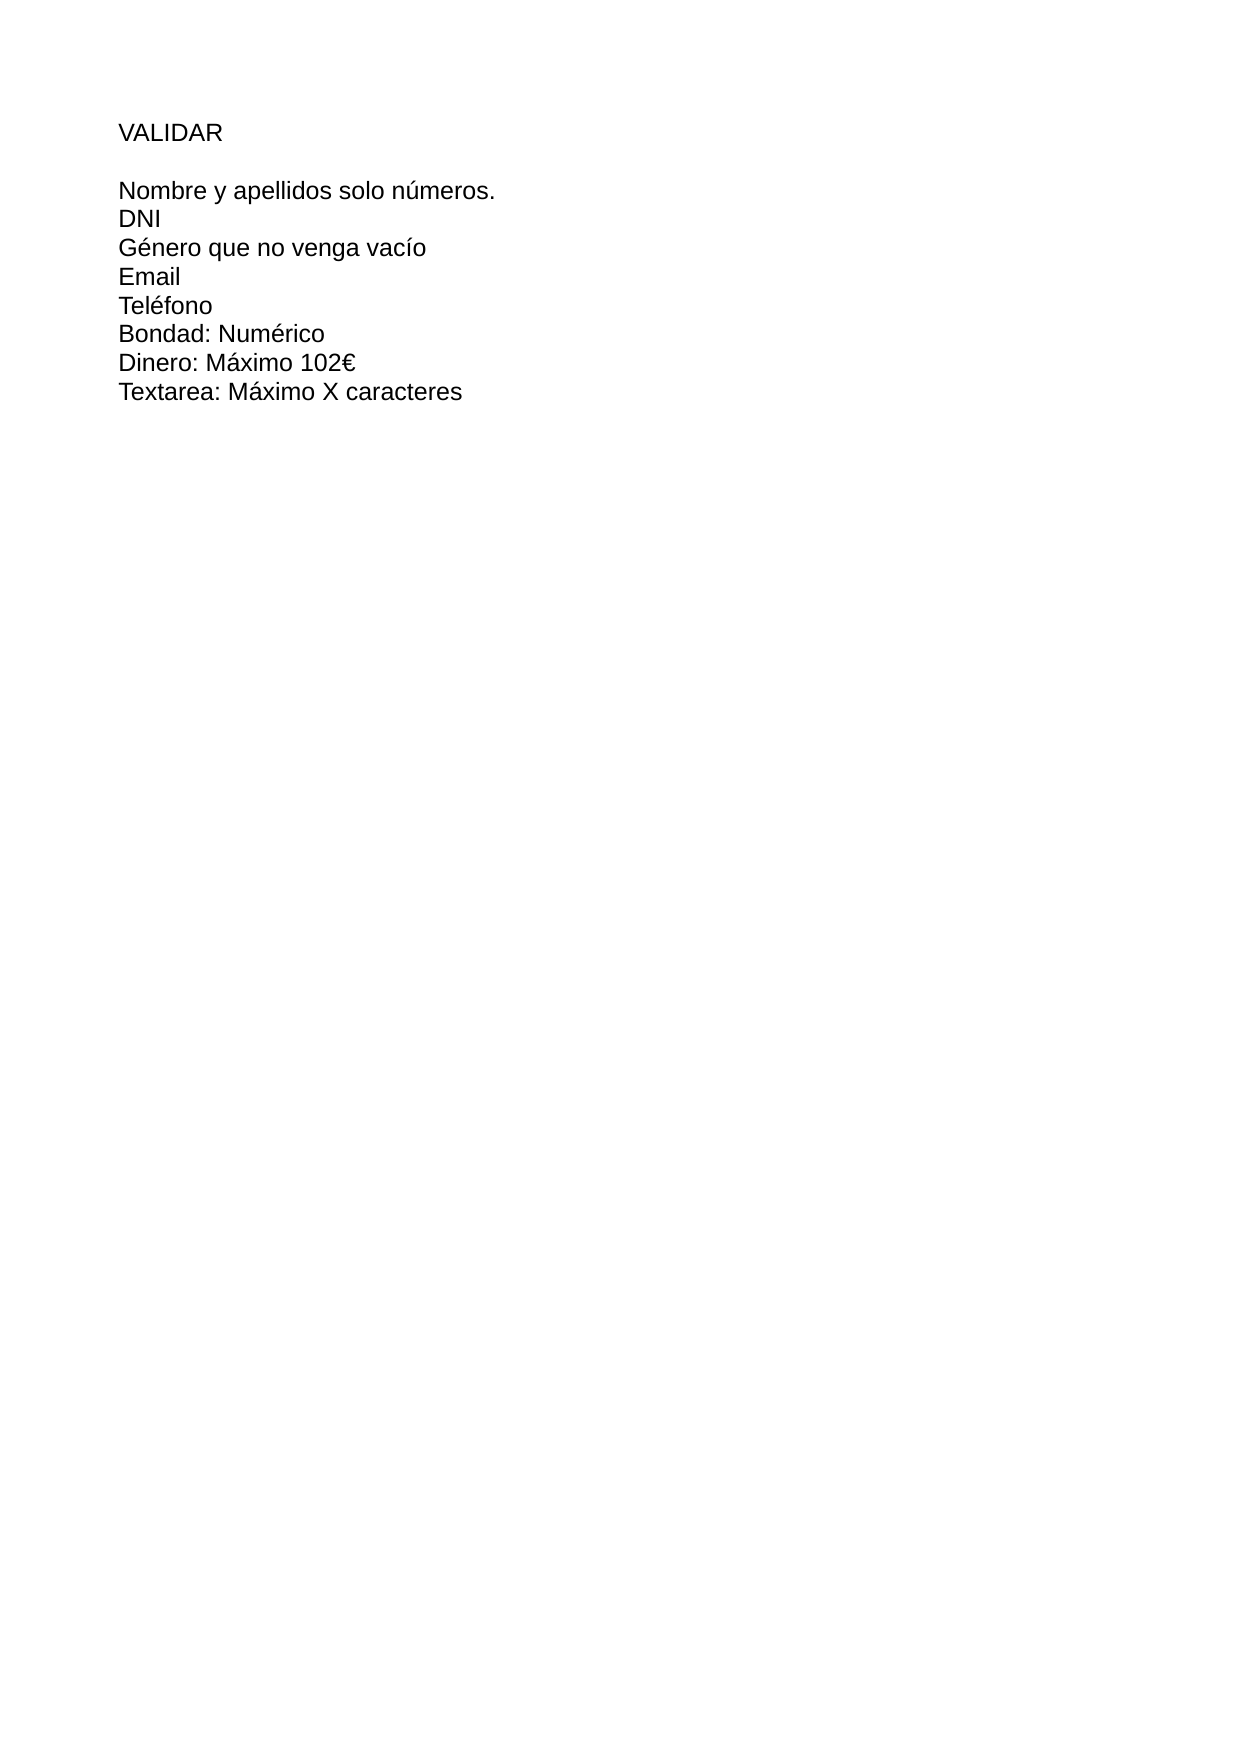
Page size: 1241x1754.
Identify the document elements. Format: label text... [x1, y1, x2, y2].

text Dinero: Máximo 102€ [118, 348, 1122, 377]
text DNI [118, 204, 1122, 233]
text Teléfono [118, 291, 1122, 319]
text Email [118, 262, 1122, 291]
text VALIDAR [118, 118, 1122, 147]
text Género que no venga vacío [118, 233, 1122, 262]
text Textarea: Máximo X caracteres [118, 377, 1122, 406]
text Nombre y apellidos solo números. [118, 176, 1122, 204]
text Bondad: Numérico [118, 319, 1122, 348]
